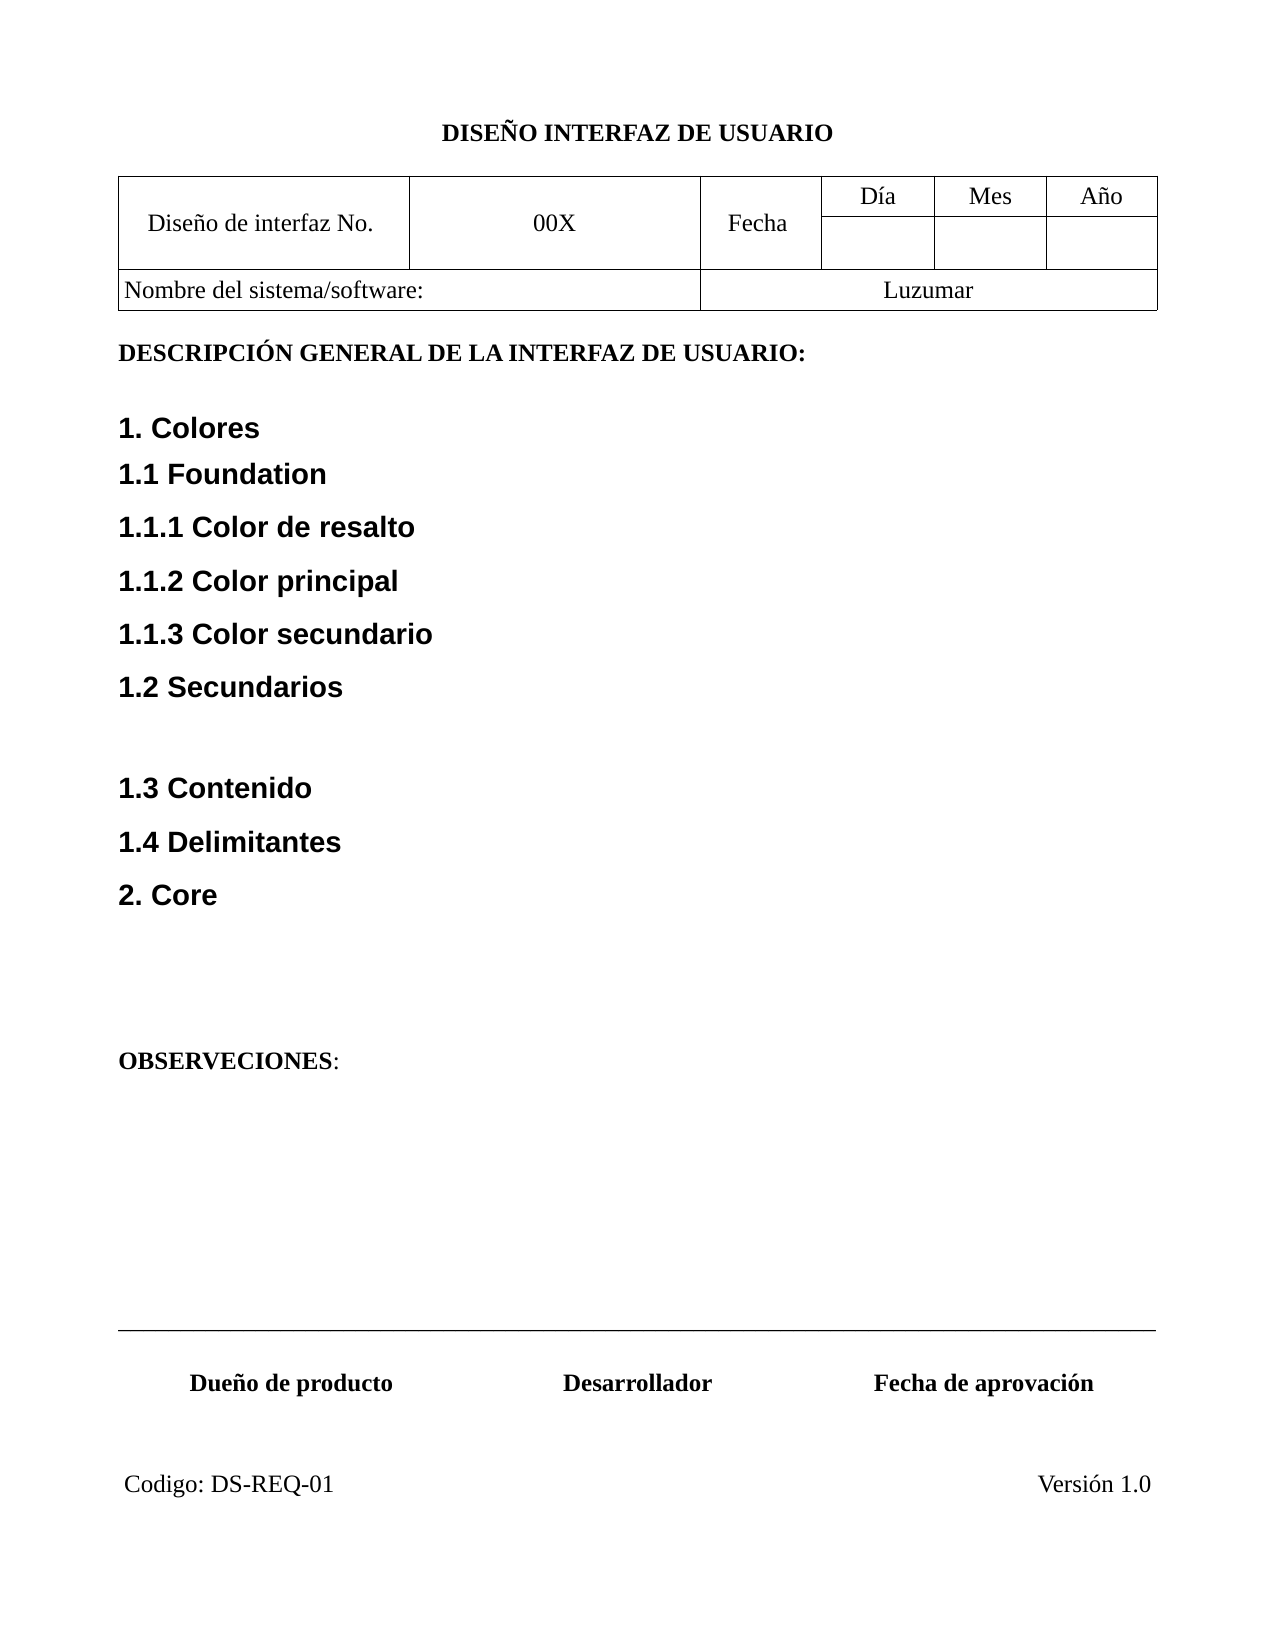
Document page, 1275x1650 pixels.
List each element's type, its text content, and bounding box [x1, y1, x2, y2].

text 1.1.2 Color principal [118, 563, 1157, 597]
text 1.1.3 Color secundario [118, 617, 1157, 651]
table_cell Luzumar [701, 270, 1157, 310]
text 1.2 Secundarios [118, 670, 1157, 704]
text 1.1 Foundation [118, 457, 1157, 491]
table_header Día [822, 177, 934, 216]
text 1.1.1 Color de resalto [118, 510, 1157, 544]
table_header Fecha de aprovación [811, 1363, 1157, 1403]
subtitle 1. Colores [118, 411, 1157, 444]
text OBSERVECIONES: [118, 1046, 1157, 1075]
table_cell [822, 217, 934, 269]
table_cell [935, 217, 1046, 269]
table_header Desarrollador [464, 1363, 811, 1403]
text 1.3 Contenido [118, 771, 1157, 805]
text 1.4 Delimitantes [118, 824, 1157, 858]
text 2. Core [118, 878, 1157, 912]
table_header Dueño de producto [118, 1363, 464, 1403]
table_header Mes [935, 177, 1046, 216]
text DISEÑO INTERFAZ DE USUARIO [118, 118, 1157, 147]
table_header 00X [410, 177, 700, 269]
text ___________________________________________________________________________________ [118, 1305, 1157, 1334]
text DESCRIPCIÓN GENERAL DE LA INTERFAZ DE USUARIO: [118, 338, 1157, 367]
table_header Año [1047, 177, 1157, 216]
table_cell Nombre del sistema/software: [119, 270, 700, 310]
table_header Diseño de interfaz No. [119, 177, 409, 269]
table_cell [1047, 217, 1157, 269]
table_header Fecha [701, 177, 821, 269]
